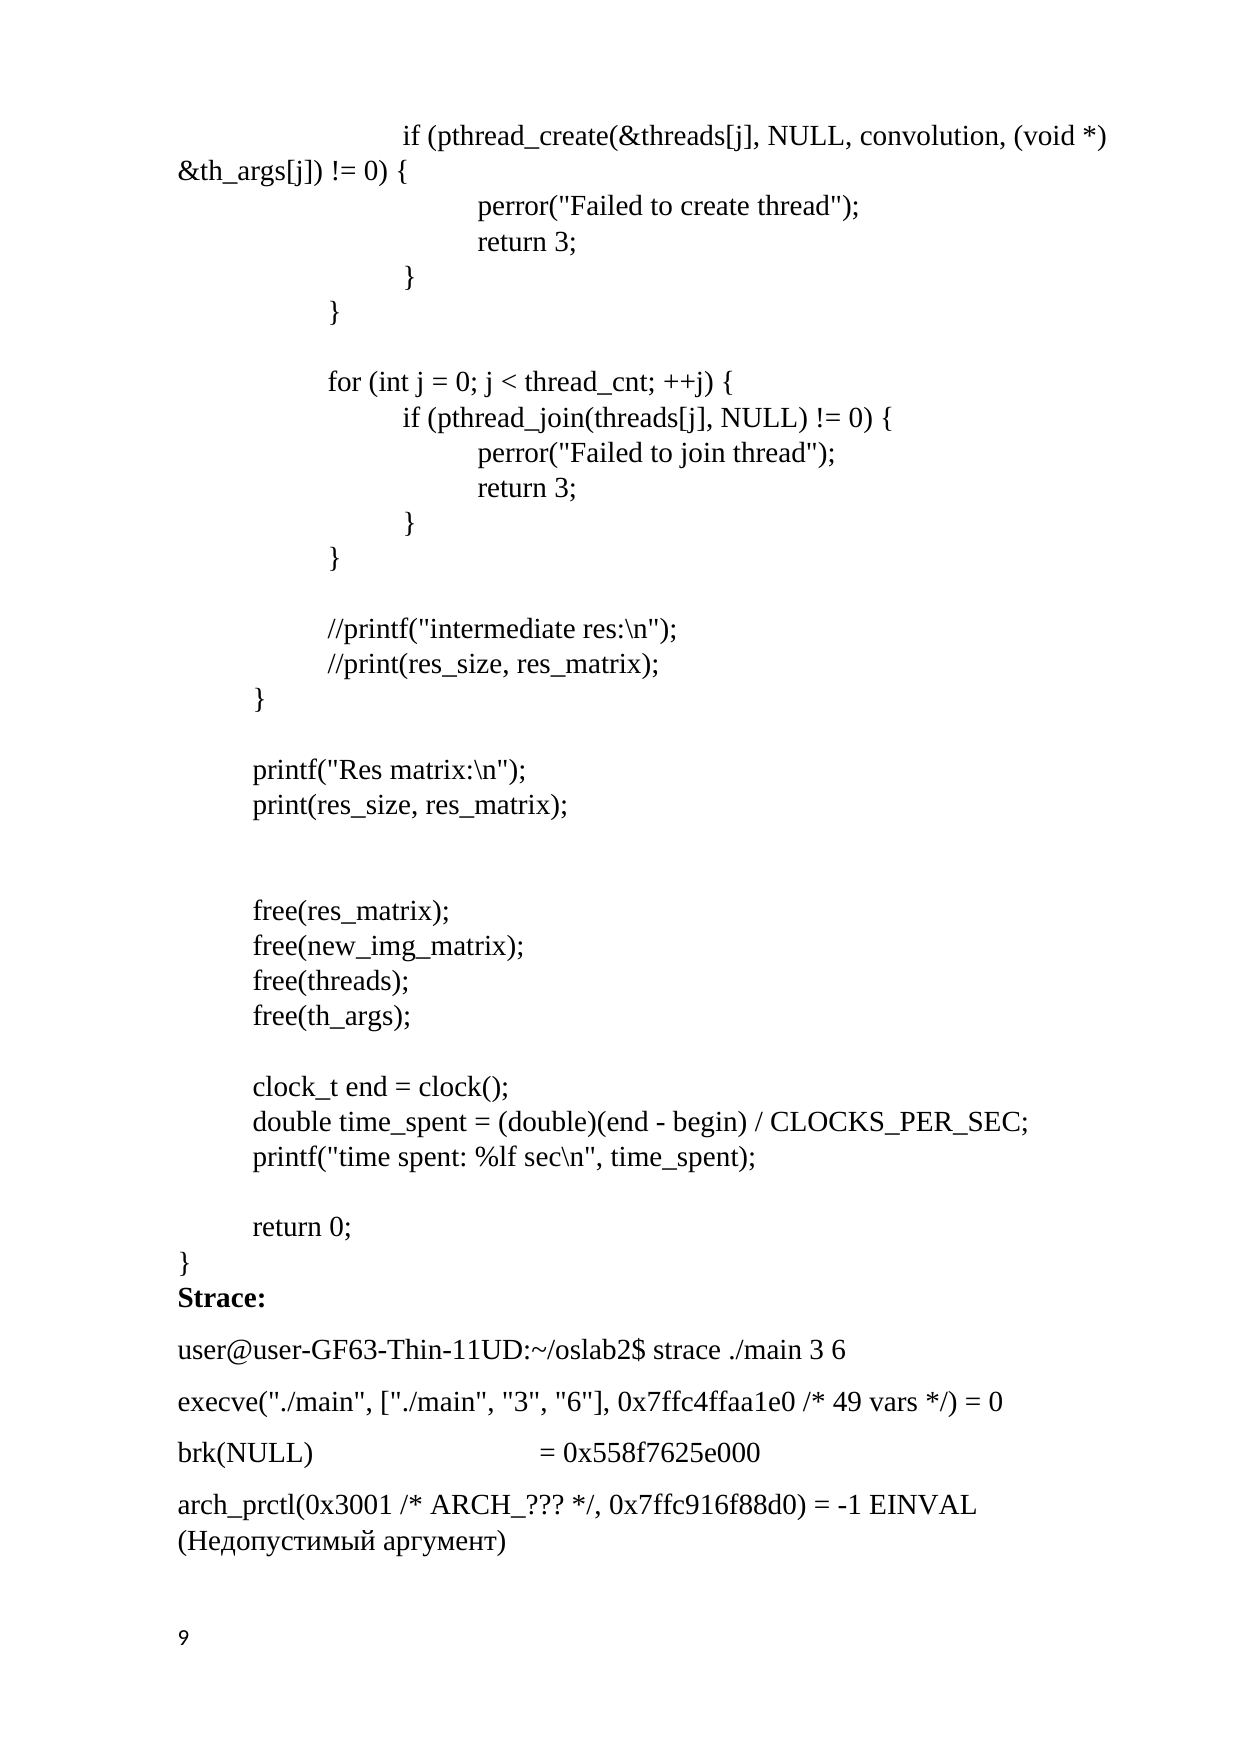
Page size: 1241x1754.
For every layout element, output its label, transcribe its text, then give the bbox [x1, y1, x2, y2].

text return 0; [177, 1209, 1152, 1243]
text free(threads); [177, 963, 1152, 997]
text } [177, 681, 1152, 715]
text //printf("intermediate res:\n"); [177, 611, 1152, 644]
text //print(res_size, res_matrix); [177, 646, 1152, 680]
text double time_spent = (double)(end - begin) / CLOCKS_PER_SEC; [177, 1104, 1152, 1137]
text } [177, 294, 1152, 328]
text printf("time spent: %lf sec\n", time_spent); [177, 1139, 1152, 1173]
text } [177, 259, 1152, 292]
text perror("Failed to create thread"); [177, 188, 1152, 222]
text Strace: [177, 1280, 1152, 1313]
text clock_t end = clock(); [177, 1069, 1152, 1102]
text free(res_matrix); [177, 893, 1152, 926]
text execve("./main", ["./main", "3", "6"], 0x7ffc4ffaa1e0 /* 49 vars */) = 0 [177, 1384, 1152, 1417]
text free(new_img_matrix); [177, 928, 1152, 961]
text free(th_args); [177, 998, 1152, 1032]
text if (pthread_join(threads[j], NULL) != 0) { [177, 400, 1152, 433]
text user@user-GF63-Thin-11UD:~/oslab2$ strace ./main 3 6 [177, 1332, 1152, 1365]
text perror("Failed to join thread"); [177, 435, 1152, 468]
text } [177, 541, 1152, 574]
text arch_prctl(0x3001 /* ARCH_??? */, 0x7ffc916f88d0) = -1 EINVAL (Недопустимый аргумент) [177, 1487, 1152, 1556]
text if (pthread_create(&threads[j], NULL, convolution, (void *) &th_args[j]) != 0) { [177, 118, 1152, 187]
text for (int j = 0; j < thread_cnt; ++j) { [177, 364, 1152, 398]
text return 3; [177, 224, 1152, 257]
text } [177, 505, 1152, 539]
text brk(NULL) = 0x558f7625e000 [177, 1436, 1152, 1469]
text print(res_size, res_matrix); [177, 787, 1152, 821]
text printf("Res matrix:\n"); [177, 752, 1152, 785]
text return 3; [177, 470, 1152, 504]
text } [177, 1245, 1152, 1278]
